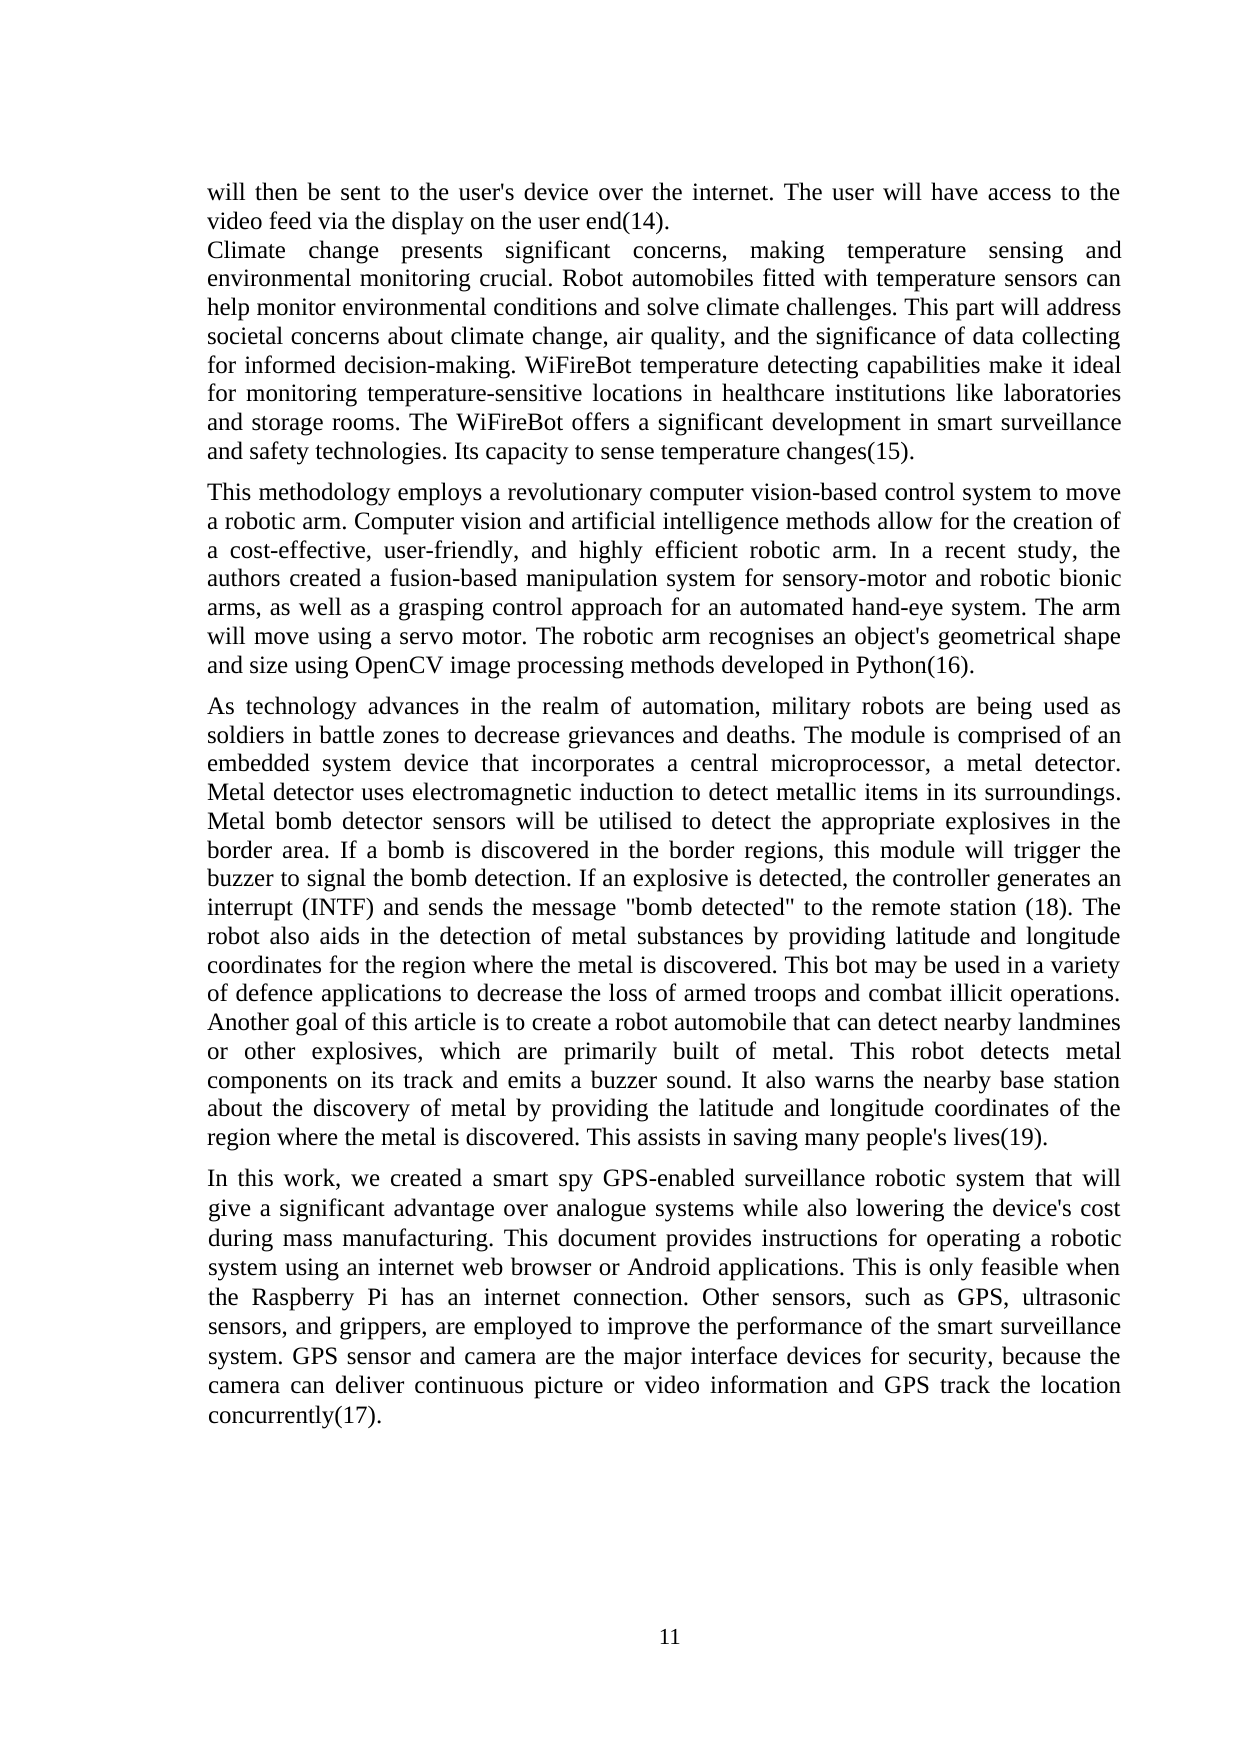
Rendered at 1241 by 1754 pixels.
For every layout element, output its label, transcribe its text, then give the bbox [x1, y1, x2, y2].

text Climate change presents significant concerns, making temperature sensing and environmental monitoring crucial. Robot automobiles fitted with temperature sensors can help monitor environmental conditions and solve climate challenges. This part will address societal concerns about climate change, air quality, and the significance of data collecting for informed decision-making. WiFireBot temperature detecting capabilities make it ideal for monitoring temperature-sensitive locations in healthcare institutions like laboratories and storage rooms. The WiFireBot offers a significant development in smart surveillance and safety technologies. Its capacity to sense temperature changes(15). [207, 235, 1122, 465]
text As technology advances in the realm of automation, military robots are being used as soldiers in battle zones to decrease grievances and deaths. The module is comprised of an embedded system device that incorporates a central microprocessor, a metal detector. Metal detector uses electromagnetic induction to detect metallic items in its surroundings. Metal bomb detector sensors will be utilised to detect the appropriate explosives in the border area. If a bomb is discovered in the border regions, this module will trigger the buzzer to signal the bomb detection. If an explosive is detected, the controller generates an interrupt (INTF) and sends the message "bomb detected" to the remote station (18). The robot also aids in the detection of metal substances by providing latitude and longitude coordinates for the region where the metal is discovered. This bot may be used in a variety of defence applications to decrease the loss of armed troops and combat illicit operations. Another goal of this article is to create a robot automobile that can detect nearby landmines or other explosives, which are primarily built of metal. This robot detects metal components on its track and emits a buzzer sound. It also warns the nearby base station about the discovery of metal by providing the latitude and longitude coordinates of the region where the metal is discovered. This assists in saving many people's lives(19). [207, 691, 1122, 1151]
text In this work, we created a smart spy GPS-enabled surveillance robotic system that will give a significant advantage over analogue systems while also lowering the device's cost during mass manufacturing. This document provides instructions for operating a robotic system using an internet web browser or Android applications. This is only feasible when the Raspberry Pi has an internet connection. Other sensors, such as GPS, ultrasonic sensors, and grippers, are employed to improve the performance of the smart surveillance system. GPS sensor and camera are the major interface devices for security, because the camera can deliver continuous picture or video information and GPS track the location concurrently(17). [207, 1163, 1122, 1429]
text will then be sent to the user's device over the internet. The user will have access to the video feed via the display on the user end(14). [207, 177, 1122, 235]
text This methodology employs a revolutionary computer vision-based control system to move a robotic arm. Computer vision and artificial intelligence methods allow for the creation of a cost-effective, user-friendly, and highly efficient robotic arm. In a recent study, the authors created a fusion-based manipulation system for sensory-motor and robotic bionic arms, as well as a grasping control approach for an automated hand-eye system. The arm will move using a servo motor. The robotic arm recognises an object's geometrical shape and size using OpenCV image processing methods developed in Python(16). [207, 477, 1122, 678]
